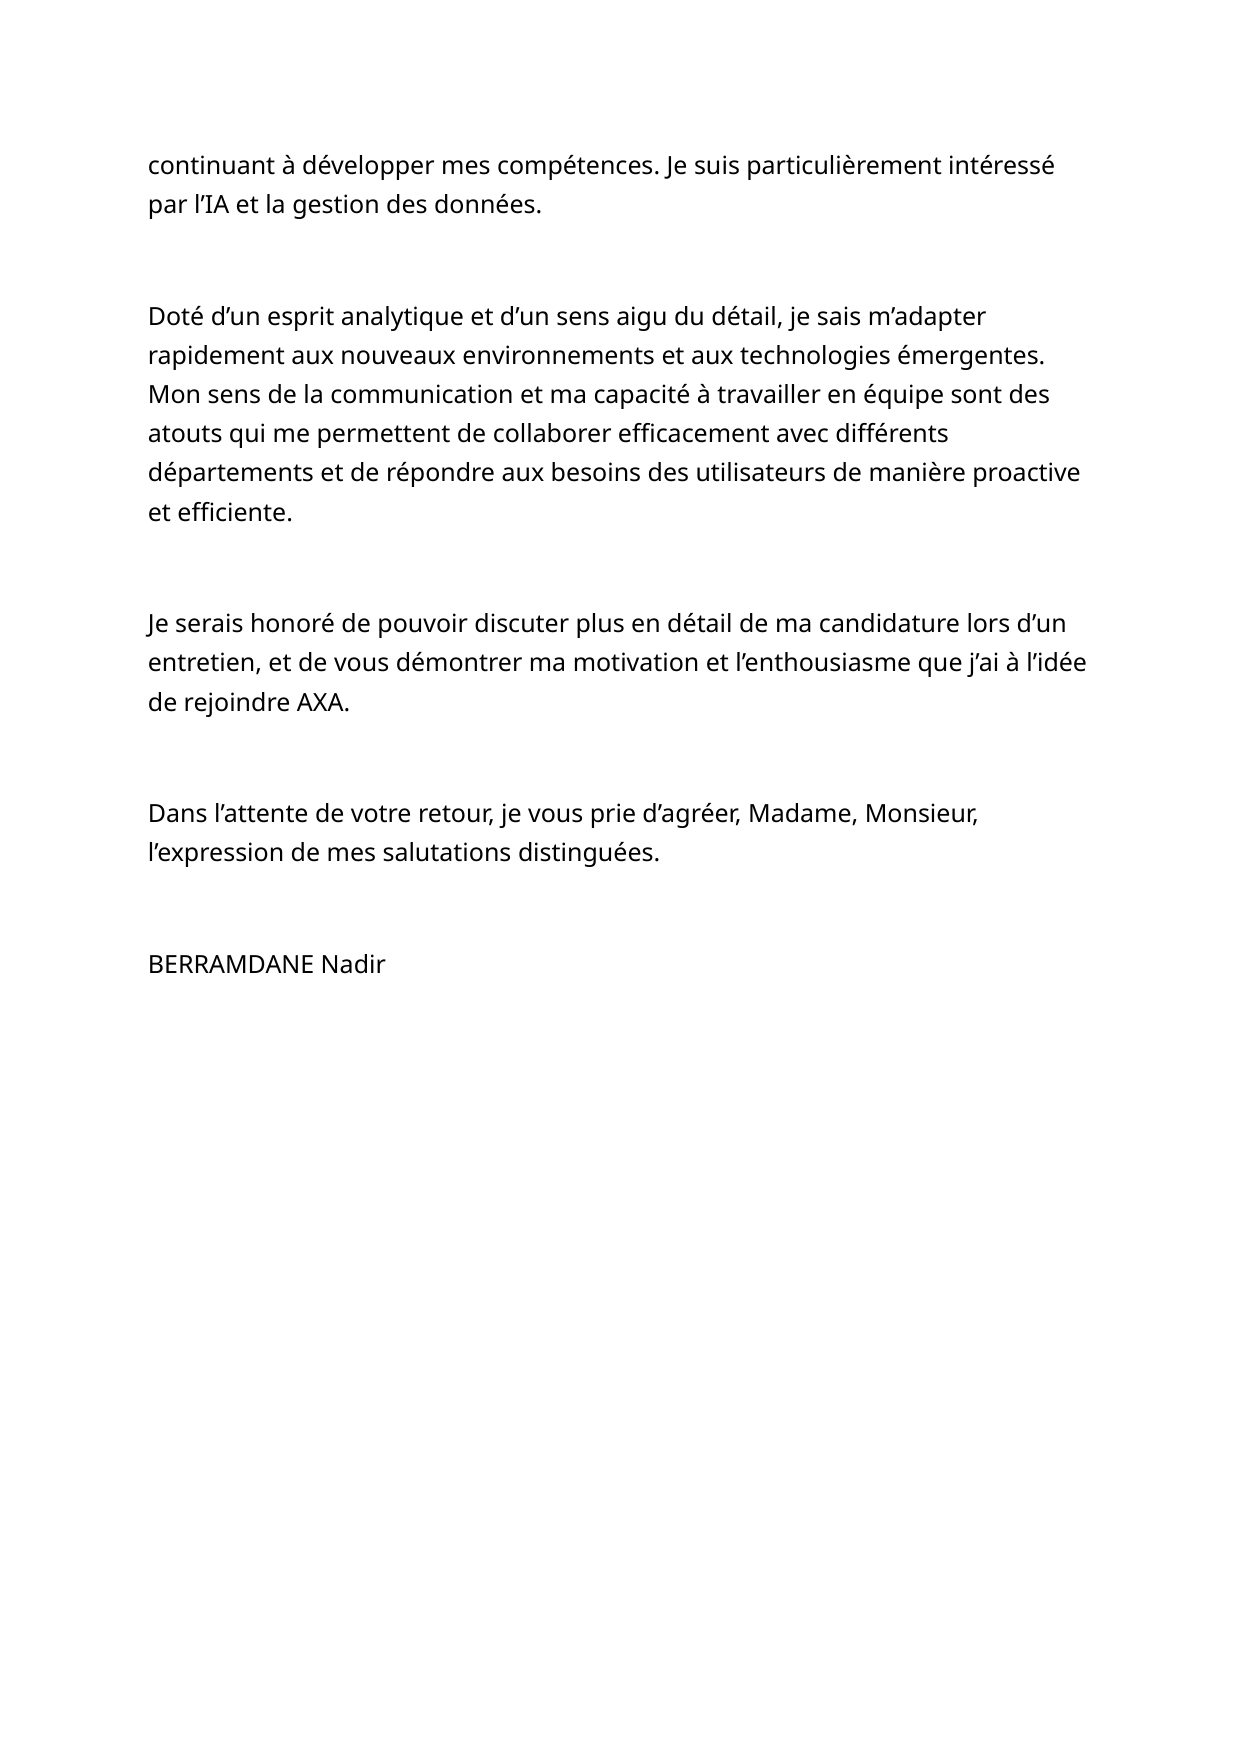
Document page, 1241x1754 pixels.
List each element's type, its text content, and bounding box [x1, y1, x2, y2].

text Doté d’un esprit analytique et d’un sens aigu du détail, je sais m’adapter rapidement aux nouveaux environnements et aux technologies émergentes. Mon sens de la communication et ma capacité à travailler en équipe sont des atouts qui me permettent de collaborer efficacement avec différents départements et de répondre aux besoins des utilisateurs de manière proactive et efficiente. [148, 298, 1093, 528]
text continuant à développer mes compétences. Je suis particulièrement intéressé par l’IA et la gestion des données. [148, 148, 1093, 221]
text BERRAMDANE Nadir [148, 947, 1093, 981]
text Je serais honoré de pouvoir discuter plus en détail de ma candidature lors d’un entretien, et de vous démontrer ma motivation et l’enthousiasme que j’ai à l’idée de rejoindre AXA. [148, 606, 1093, 718]
text Dans l’attente de votre retour, je vous prie d’agréer, Madame, Monsieur, l’expression de mes salutations distinguées. [148, 796, 1093, 869]
